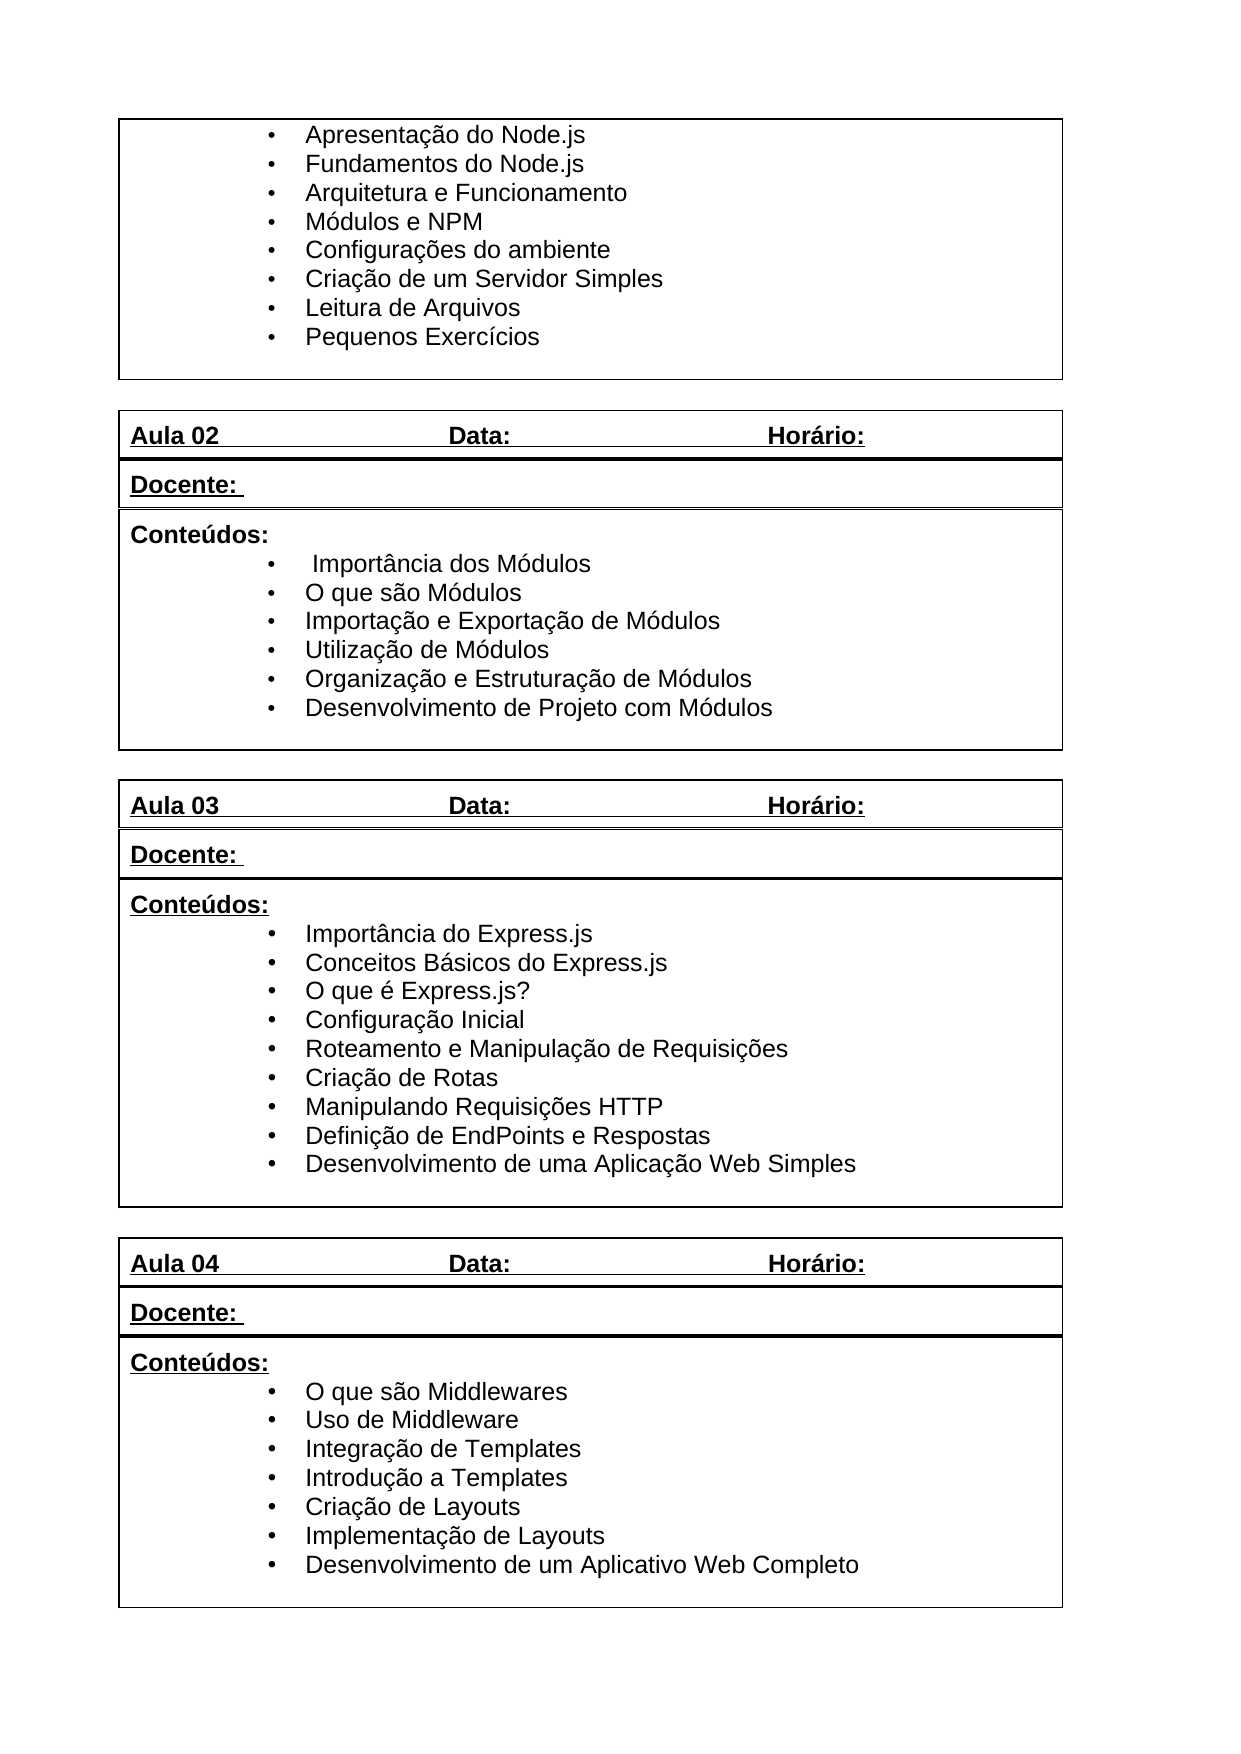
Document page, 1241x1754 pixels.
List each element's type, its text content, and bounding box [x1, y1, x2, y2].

table_cell Conteúdos: Apresentação do Node.js Fundamentos do Node.js Arquitetura e Funcionamento Módulos e NPM Configurações do ambiente Criação de um Servidor Simples Leitura de Arquivos Pequenos Exercícios [120, 120, 1062, 379]
table_cell Docente: [120, 830, 1062, 877]
table_cell Conteúdos: O que são Middlewares Uso de Middleware Integração de Templates Introdução a Templates Criação de Layouts Implementação de Layouts Desenvolvimento de um Aplicativo Web Completo [120, 1338, 1062, 1607]
table_cell Conteúdos: Importância do Express.js Conceitos Básicos do Express.js O que é Express.js? Configuração Inicial Roteamento e Manipulação de Requisições Criação de Rotas Manipulando Requisições HTTP Definição de EndPoints e Respostas Desenvolvimento de uma Aplicação Web Simples [120, 880, 1062, 1206]
table_cell Docente: [120, 1288, 1062, 1334]
table_header Aula 02 Data: Horário: [120, 411, 1062, 457]
table_cell Docente: [120, 461, 1062, 507]
table_header Aula 03 Data: Horário: [120, 781, 1062, 827]
table_header Aula 04 Data: Horário: [120, 1239, 1062, 1285]
table_cell Conteúdos: Importância dos Módulos O que são Módulos Importação e Exportação de Módulos Utilização de Módulos Organização e Estruturação de Módulos Desenvolvimento de Projeto com Módulos [120, 510, 1062, 749]
